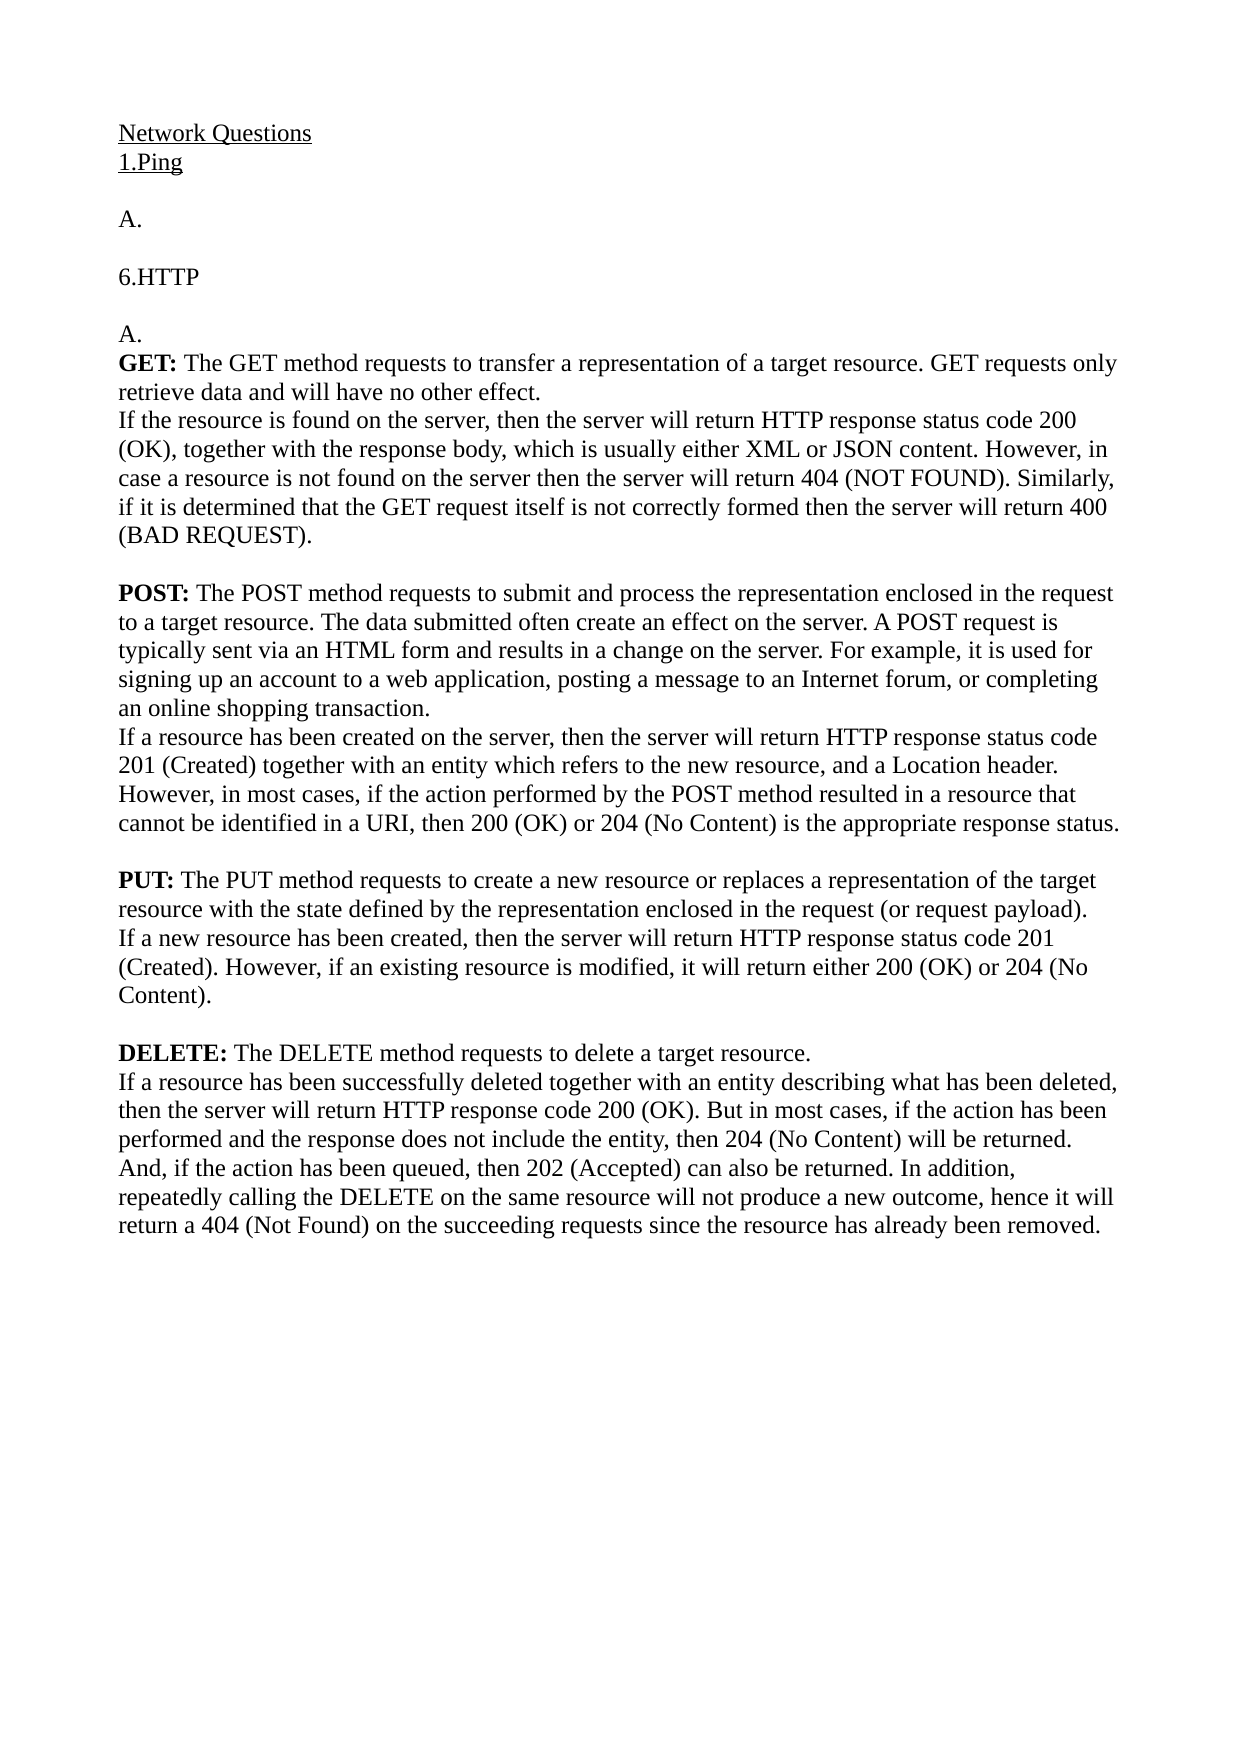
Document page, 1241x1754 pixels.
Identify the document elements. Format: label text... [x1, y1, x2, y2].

text If a resource has been created on the server, then the server will return HTTP response status code 201 (Created) together with an entity which refers to the new resource, and a Location header. However, in most cases, if the action performed by the POST method resulted in a resource that cannot be identified in a URI, then 200 (OK) or 204 (No Content) is the appropriate response status. [118, 722, 1122, 837]
text Network Questions [118, 118, 1122, 147]
text 6.HTTP [118, 262, 1122, 291]
text GET: The GET method requests to transfer a representation of a target resource. GET requests only retrieve data and will have no other effect. [118, 348, 1122, 406]
text A. [118, 319, 1122, 348]
text DELETE: The DELETE method requests to delete a target resource. [118, 1038, 1122, 1067]
text POST: The POST method requests to submit and process the representation enclosed in the request to a target resource. The data submitted often create an effect on the server. A POST request is typically sent via an HTML form and results in a change on the server. For example, it is used for signing up an account to a web application, posting a message to an Internet forum, or completing an online shopping transaction. [118, 578, 1122, 722]
text If a new resource has been created, then the server will return HTTP response status code 201 (Created). However, if an existing resource is modified, it will return either 200 (OK) or 204 (No Content). [118, 923, 1122, 1009]
text A. [118, 204, 1122, 233]
text If the resource is found on the server, then the server will return HTTP response status code 200 (OK), together with the response body, which is usually either XML or JSON content. However, in case a resource is not found on the server then the server will return 404 (NOT FOUND). Similarly, if it is determined that the GET request itself is not correctly formed then the server will return 400 (BAD REQUEST). [118, 406, 1122, 549]
text PUT: The PUT method requests to create a new resource or replaces a representation of the target resource with the state defined by the representation enclosed in the request (or request payload). [118, 866, 1122, 923]
text If a resource has been successfully deleted together with an entity describing what has been deleted, then the server will return HTTP response code 200 (OK). But in most cases, if the action has been performed and the response does not include the entity, then 204 (No Content) will be returned. And, if the action has been queued, then 202 (Accepted) can also be returned. In addition, repeatedly calling the DELETE on the same resource will not produce a new outcome, hence it will return a 404 (Not Found) on the succeeding requests since the resource has already been removed. [118, 1067, 1122, 1239]
text 1.Ping [118, 147, 1122, 176]
